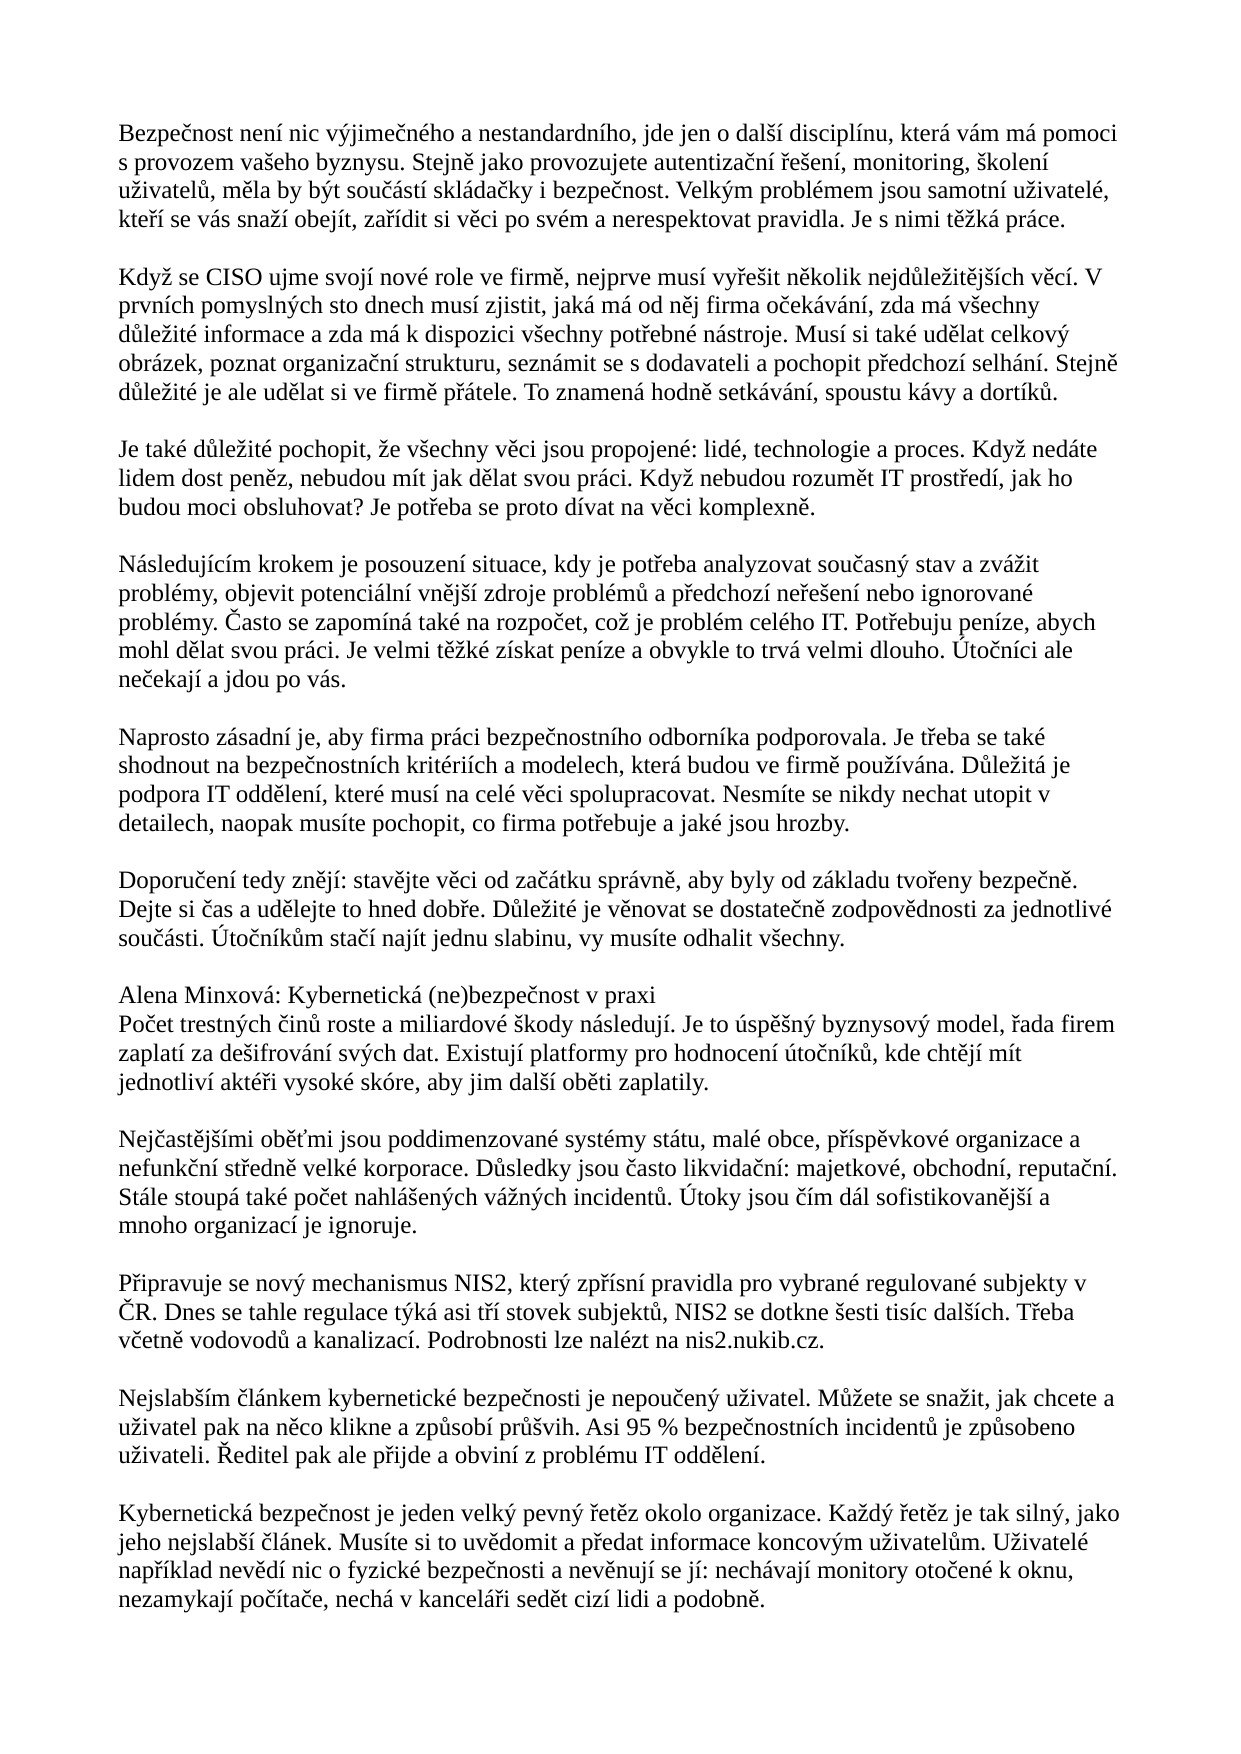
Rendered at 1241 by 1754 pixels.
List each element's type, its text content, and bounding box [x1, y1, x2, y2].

text Alena Minxová: Kybernetická (ne)bezpečnost v praxi [118, 981, 1122, 1009]
text Bezpečnost není nic výjimečného a nestandardního, jde jen o další disciplínu, která vám má pomoci s provozem vašeho byznysu. Stejně jako provozujete autentizační řešení, monitoring, školení uživatelů, měla by být součástí skládačky i bezpečnost. Velkým problémem jsou samotní uživatelé, kteří se vás snaží obejít, zařídit si věci po svém a nerespektovat pravidla. Je s nimi těžká práce. [118, 118, 1122, 233]
text Když se CISO ujme svojí nové role ve firmě, nejprve musí vyřešit několik nejdůležitějších věcí. V prvních pomyslných sto dnech musí zjistit, jaká má od něj firma očekávání, zda má všechny důležité informace a zda má k dispozici všechny potřebné nástroje. Musí si také udělat celkový obrázek, poznat organizační strukturu, seznámit se s dodavateli a pochopit předchozí selhání. Stejně důležité je ale udělat si ve firmě přátele. To znamená hodně setkávání, spoustu kávy a dortíků. [118, 262, 1122, 406]
text Doporučení tedy znějí: stavějte věci od začátku správně, aby byly od základu tvořeny bezpečně. Dejte si čas a udělejte to hned dobře. Důležité je věnovat se dostatečně zodpovědnosti za jednotlivé součásti. Útočníkům stačí najít jednu slabinu, vy musíte odhalit všechny. [118, 866, 1122, 952]
text Připravuje se nový mechanismus NIS2, který zpřísní pravidla pro vybrané regulované subjekty v ČR. Dnes se tahle regulace týká asi tří stovek subjektů, NIS2 se dotkne šesti tisíc dalších. Třeba včetně vodovodů a kanalizací. Podrobnosti lze nalézt na nis2.nukib.cz. [118, 1268, 1122, 1354]
text Je také důležité pochopit, že všechny věci jsou propojené: lidé, technologie a proces. Když nedáte lidem dost peněz, nebudou mít jak dělat svou práci. Když nebudou rozumět IT prostředí, jak ho budou moci obsluhovat? Je potřeba se proto dívat na věci komplexně. [118, 434, 1122, 521]
text Nejčastějšími oběťmi jsou poddimenzované systémy státu, malé obce, příspěvkové organizace a nefunkční středně velké korporace. Důsledky jsou často likvidační: majetkové, obchodní, reputační. Stále stoupá také počet nahlášených vážných incidentů. Útoky jsou čím dál sofistikovanější a mnoho organizací je ignoruje. [118, 1124, 1122, 1239]
text Následujícím krokem je posouzení situace, kdy je potřeba analyzovat současný stav a zvážit problémy, objevit potenciální vnější zdroje problémů a předchozí neřešení nebo ignorované problémy. Často se zapomíná také na rozpočet, což je problém celého IT. Potřebuju peníze, abych mohl dělat svou práci. Je velmi těžké získat peníze a obvykle to trvá velmi dlouho. Útočníci ale nečekají a jdou po vás. [118, 549, 1122, 693]
text Počet trestných činů roste a miliardové škody následují. Je to úspěšný byznysový model, řada firem zaplatí za dešifrování svých dat. Existují platformy pro hodnocení útočníků, kde chtějí mít jednotliví aktéři vysoké skóre, aby jim další oběti zaplatily. [118, 1009, 1122, 1096]
text Kybernetická bezpečnost je jeden velký pevný řetěz okolo organizace. Každý řetěz je tak silný, jako jeho nejslabší článek. Musíte si to uvědomit a předat informace koncovým uživatelům. Uživatelé například nevědí nic o fyzické bezpečnosti a nevěnují se jí: nechávají monitory otočené k oknu, nezamykají počítače, nechá v kanceláři sedět cizí lidi a podobně. [118, 1498, 1122, 1613]
text Nejslabším článkem kybernetické bezpečnosti je nepoučený uživatel. Můžete se snažit, jak chcete a uživatel pak na něco klikne a způsobí průšvih. Asi 95 % bezpečnostních incidentů je způsobeno uživateli. Ředitel pak ale přijde a obviní z problému IT oddělení. [118, 1383, 1122, 1469]
text Naprosto zásadní je, aby firma práci bezpečnostního odborníka podporovala. Je třeba se také shodnout na bezpečnostních kritériích a modelech, která budou ve firmě používána. Důležitá je podpora IT oddělení, které musí na celé věci spolupracovat. Nesmíte se nikdy nechat utopit v detailech, naopak musíte pochopit, co firma potřebuje a jaké jsou hrozby. [118, 722, 1122, 837]
